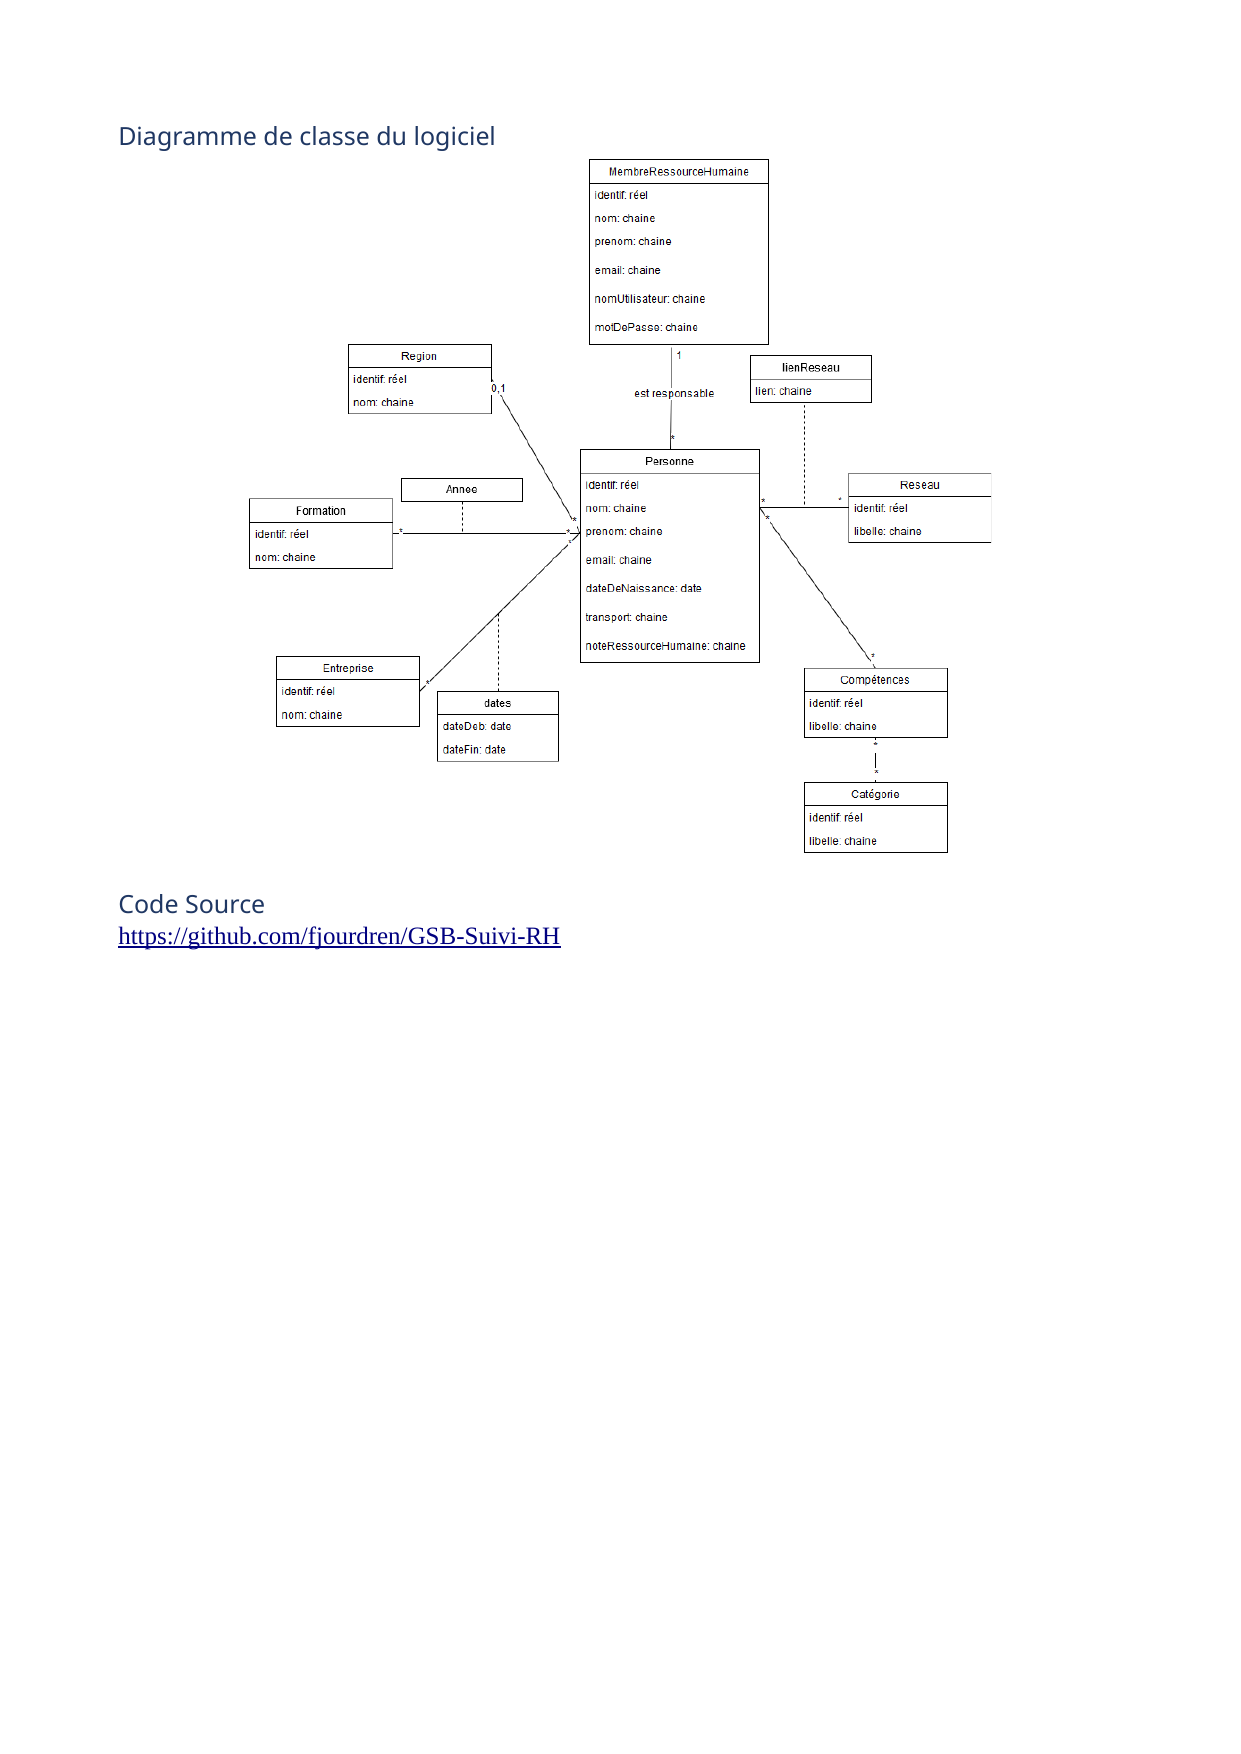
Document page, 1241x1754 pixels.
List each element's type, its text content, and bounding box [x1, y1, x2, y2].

subtitle Diagramme de classe du logiciel [118, 118, 1122, 152]
subtitle Code Source [118, 887, 1122, 921]
text https://github.com/fjourdren/GSB-Suivi-RH [118, 921, 1122, 950]
